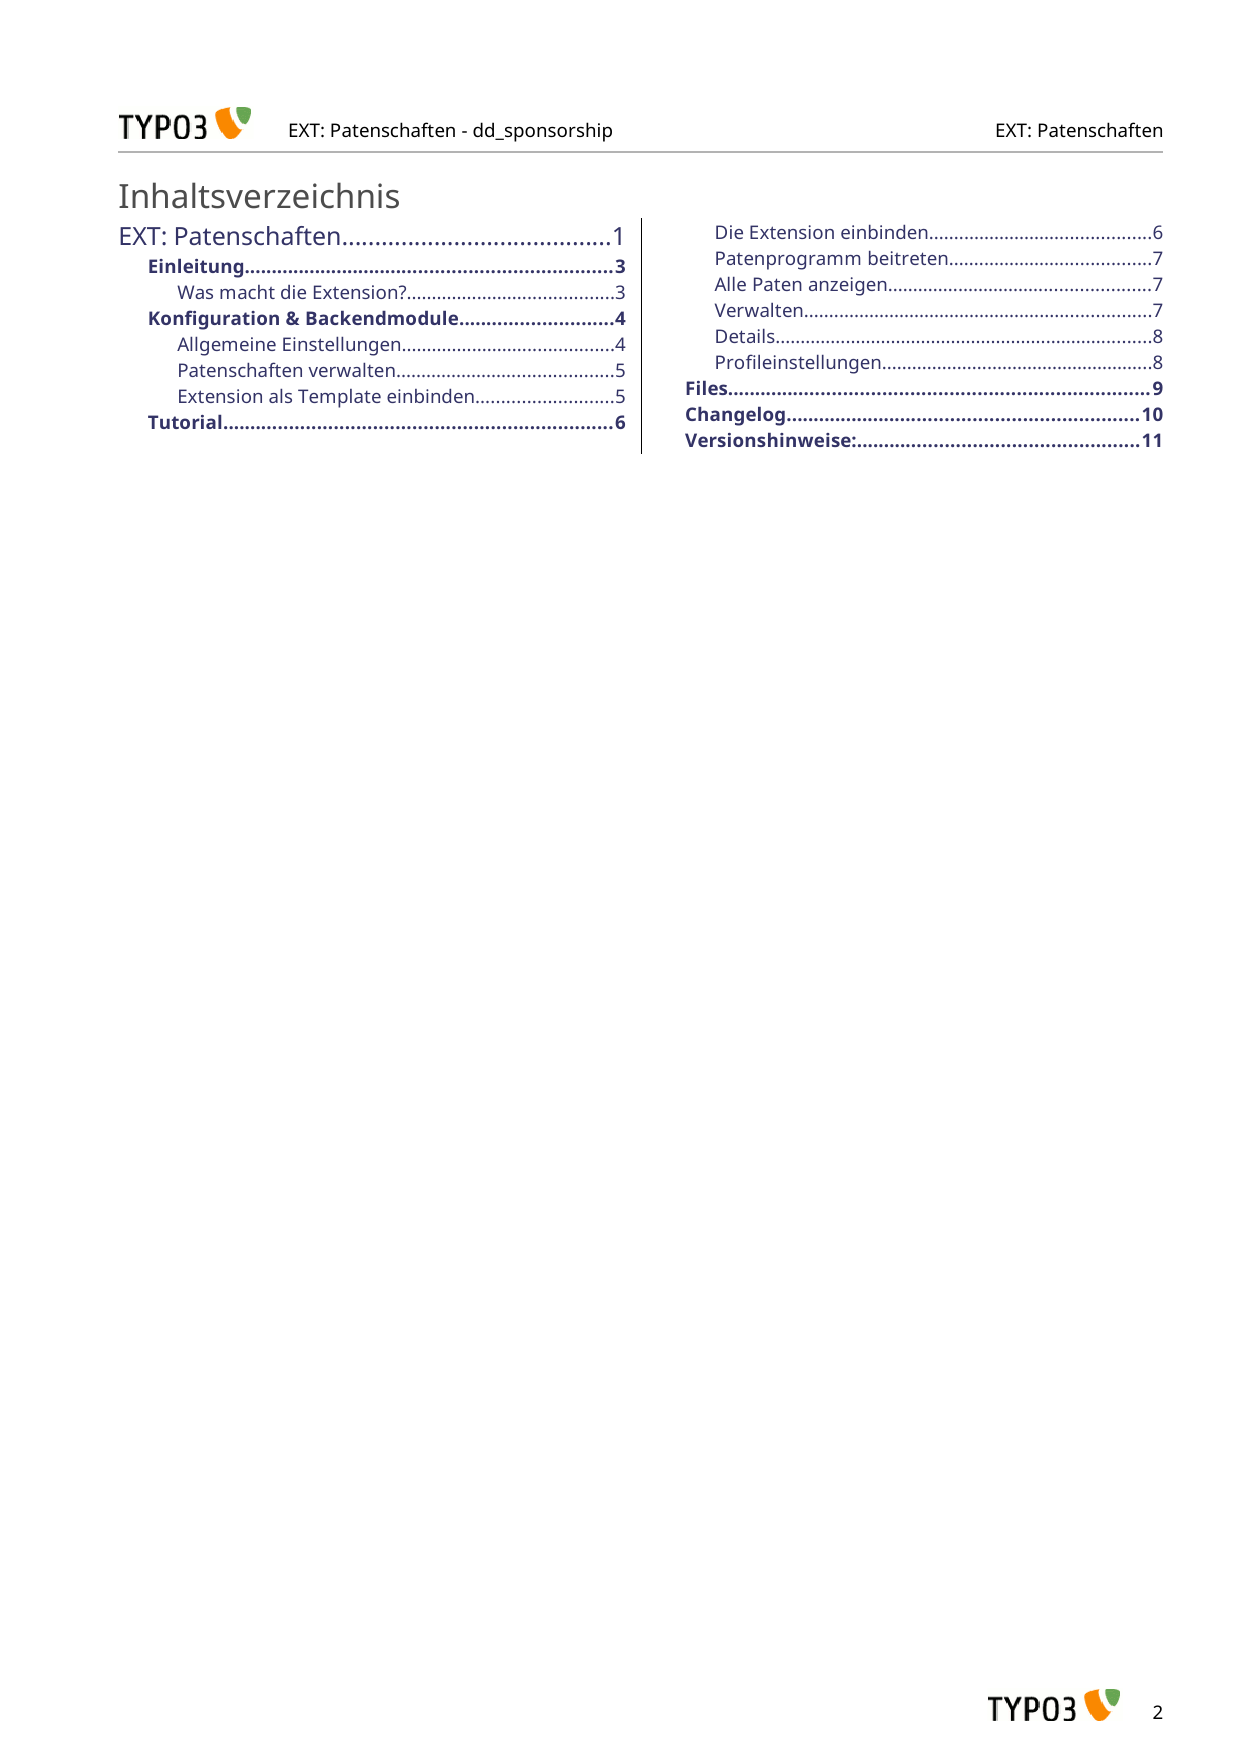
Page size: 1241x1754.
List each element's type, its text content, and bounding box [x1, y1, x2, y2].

picture [118, 106, 254, 139]
text Tutorial 6 [148, 409, 626, 435]
text Verwalten 7 [714, 297, 1163, 323]
text Die Extension einbinden 6 [714, 218, 1163, 244]
text Extension als Template einbinden 5 [177, 383, 626, 409]
text Patenprogramm beitreten 7 [714, 244, 1163, 271]
picture [987, 1688, 1123, 1721]
text Profileinstellungen 8 [714, 349, 1163, 375]
text Einleitung 3 [148, 252, 626, 278]
text Alle Paten anzeigen 7 [714, 271, 1163, 297]
text Changelog 10 [685, 401, 1163, 427]
text Details 8 [714, 323, 1163, 349]
subtitle Inhaltsverzeichnis [118, 172, 1163, 218]
text EXT: Patenschaften 1 [118, 218, 626, 252]
text Files 9 [685, 375, 1163, 401]
text Patenschaften verwalten 5 [177, 357, 626, 383]
text Konfiguration & Backendmodule 4 [148, 304, 626, 331]
text Versionshinweise: 11 [685, 427, 1163, 453]
text Allgemeine Einstellungen 4 [177, 331, 626, 357]
text Was macht die Extension? 3 [177, 278, 626, 304]
